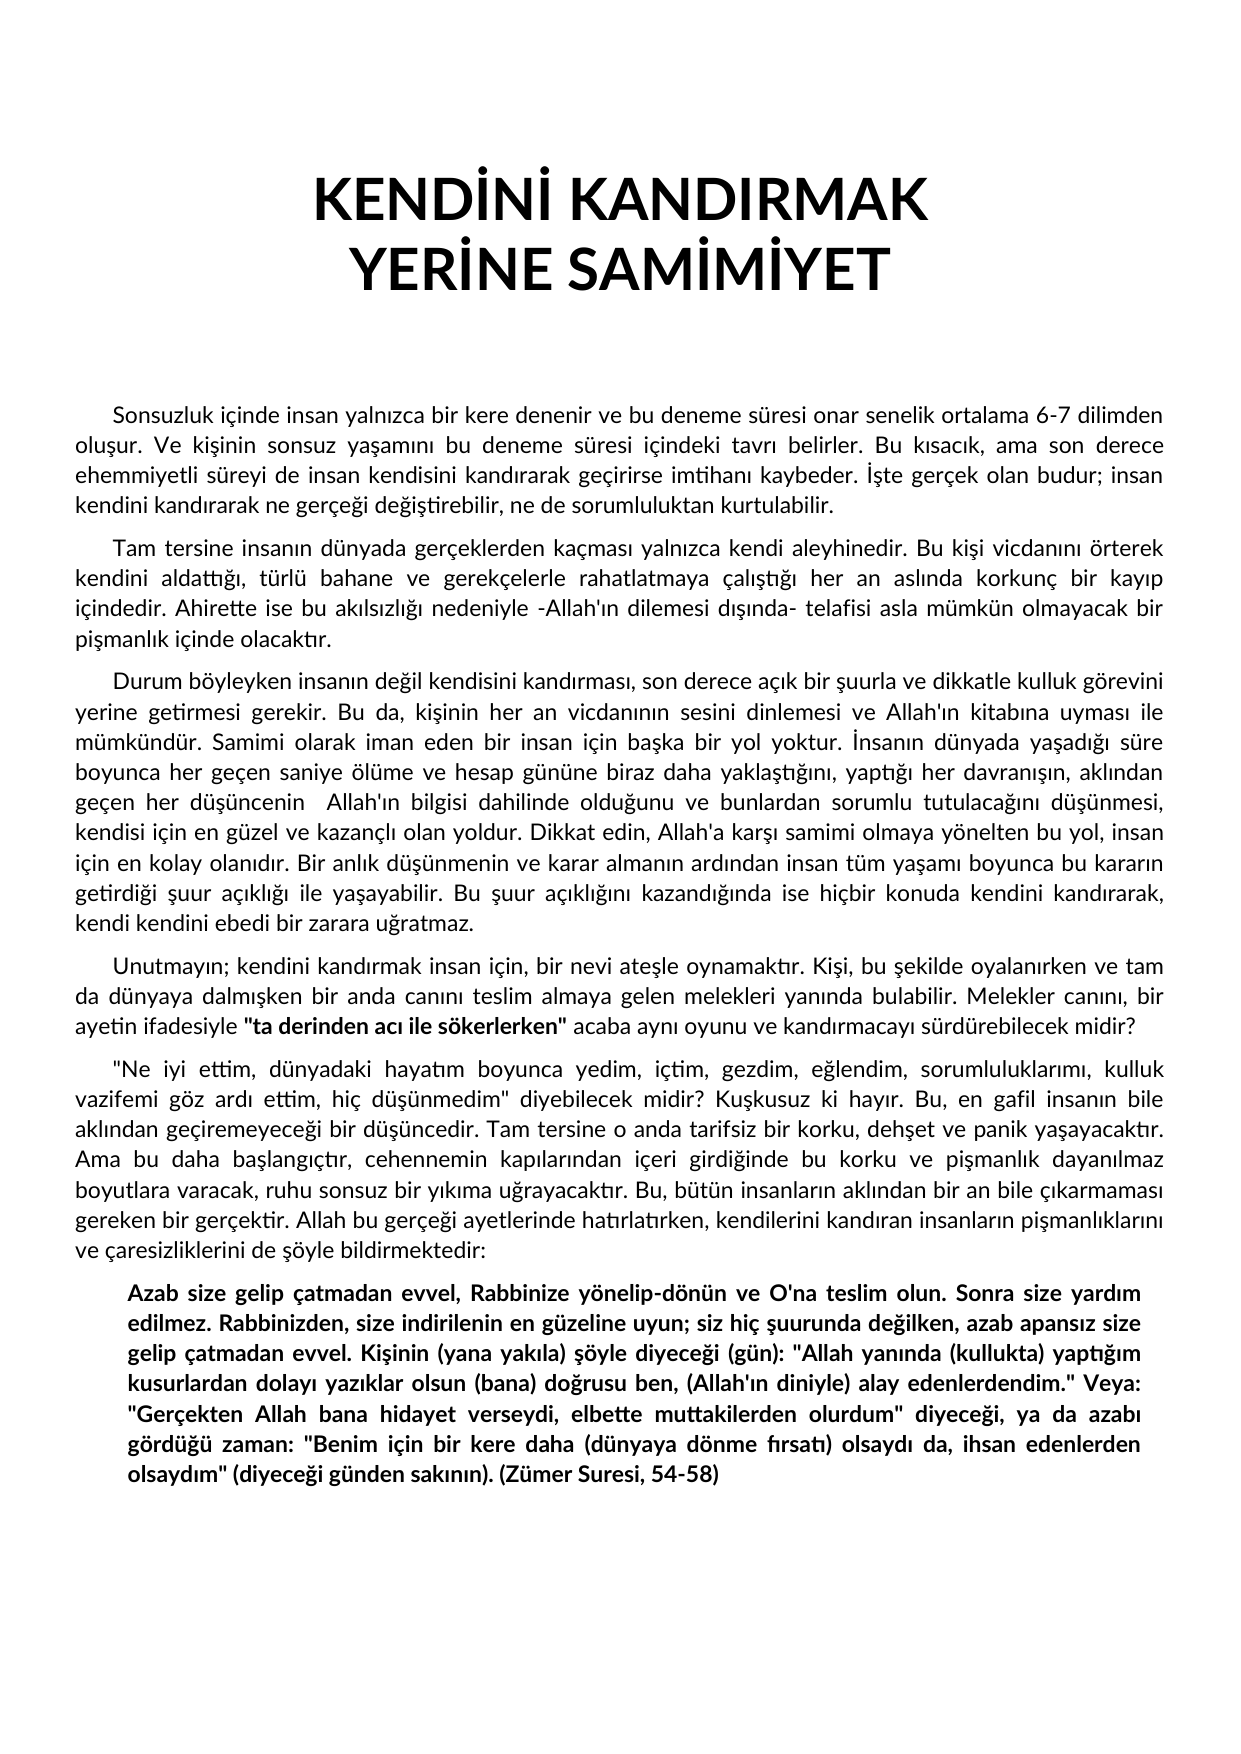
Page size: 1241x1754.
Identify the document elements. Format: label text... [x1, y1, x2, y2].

text Sonsuzluk içinde insan yalnızca bir kere denenir ve bu deneme süresi onar senelik ortalama 6-7 dilimden oluşur. Ve kişinin sonsuz yaşamını bu deneme süresi içindeki tavrı belirler. Bu kısacık, ama son derece ehemmiyetli süreyi de insan kendisini kandırarak geçirirse imtihanı kaybeder. İşte gerçek olan budur; insan kendini kandırarak ne gerçeği değiştirebilir, ne de sorumluluktan kurtulabilir. [75, 400, 1165, 518]
text "Ne iyi ettim, dünyadaki hayatım boyunca yedim, içtim, gezdim, eğlendim, sorumluluklarımı, kulluk vazifemi göz ardı ettim, hiç düşünmedim" diyebilecek midir? Kuşkusuz ki hayır. Bu, en gafil insanın bile aklından geçiremeyeceği bir düşüncedir. Tam tersine o anda tarifsiz bir korku, dehşet ve panik yaşayacaktır. Ama bu daha başlangıçtır, cehennemin kapılarından içeri girdiğinde bu korku ve pişmanlık dayanılmaz boyutlara varacak, ruhu sonsuz bir yıkıma uğrayacaktır. Bu, bütün insanların aklından bir an bile çıkarmaması gereken bir gerçektir. Allah bu gerçeği ayetlerinde hatırlatırken, kendilerini kandıran insanların pişmanlıklarını ve çaresizliklerini de şöyle bildirmektedir: [75, 1054, 1165, 1263]
text Durum böyleyken insanın değil kendisini kandırması, son derece açık bir şuurla ve dikkatle kulluk görevini yerine getirmesi gerekir. Bu da, kişinin her an vicdanının sesini dinlemesi ve Allah'ın kitabına uyması ile mümkündür. Samimi olarak iman eden bir insan için başka bir yol yoktur. İnsanın dünyada yaşadığı süre boyunca her geçen saniye ölüme ve hesap gününe biraz daha yaklaştığını, yaptığı her davranışın, aklından geçen her düşüncenin Allah'ın bilgisi dahilinde olduğunu ve bunlardan sorumlu tutulacağını düşünmesi, kendisi için en güzel ve kazançlı olan yoldur. Dikkat edin, Allah'a karşı samimi olmaya yönelten bu yol, insan için en kolay olanıdır. Bir anlık düşünmenin ve karar almanın ardından insan tüm yaşamı boyunca bu kararın getirdiği şuur açıklığı ile yaşayabilir. Bu şuur açıklığını kazandığında ise hiçbir konuda kendini kandırarak, kendi kendini ebedi bir zarara uğratmaz. [75, 667, 1165, 936]
text Unutmayın; kendini kandırmak insan için, bir nevi ateşle oynamaktır. Kişi, bu şekilde oyalanırken ve tam da dünyaya dalmışken bir anda canını teslim almaya gelen melekleri yanında bulabilir. Melekler canını, bir ayetin ifadesiyle "ta derinden acı ile sökerlerken" acaba aynı oyunu ve kandırmacayı sürdürebilecek midir? [75, 951, 1165, 1039]
text Azab size gelip çatmadan evvel, Rabbinize yönelip-dönün ve O'na teslim olun. Sonra size yardım edilmez. Rabbinizden, size indirilenin en güzeline uyun; siz hiç şuurunda değilken, azab apansız size gelip çatmadan evvel. Kişinin (yana yakıla) şöyle diyeceği (gün): "Allah yanında (kullukta) yaptığım kusurlardan dolayı yazıklar olsun (bana) doğrusu ben, (Allah'ın diniyle) alay edenlerdendim." Veya: "Gerçekten Allah bana hidayet verseydi, elbette muttakilerden olurdum" diyeceği, ya da azabı gördüğü zaman: "Benim için bir kere daha (dünyaya dönme fırsatı) olsaydı da, ihsan edenlerden olsaydım" (diyeceği günden sakının). (Zümer Suresi, 54-58) [127, 1278, 1143, 1487]
text Tam tersine insanın dünyada gerçeklerden kaçması yalnızca kendi aleyhinedir. Bu kişi vicdanını örterek kendini aldattığı, türlü bahane ve gerekçelerle rahatlatmaya çalıştığı her an aslında korkunç bir kayıp içindedir. Ahirette ise bu akılsızlığı nedeniyle -Allah'ın dilemesi dışında- telafisi asla mümkün olmayacak bir pişmanlık içinde olacaktır. [75, 534, 1165, 652]
subtitle KENDİNİ KANDIRMAK YERİNE SAMİMİYET [75, 162, 1165, 302]
